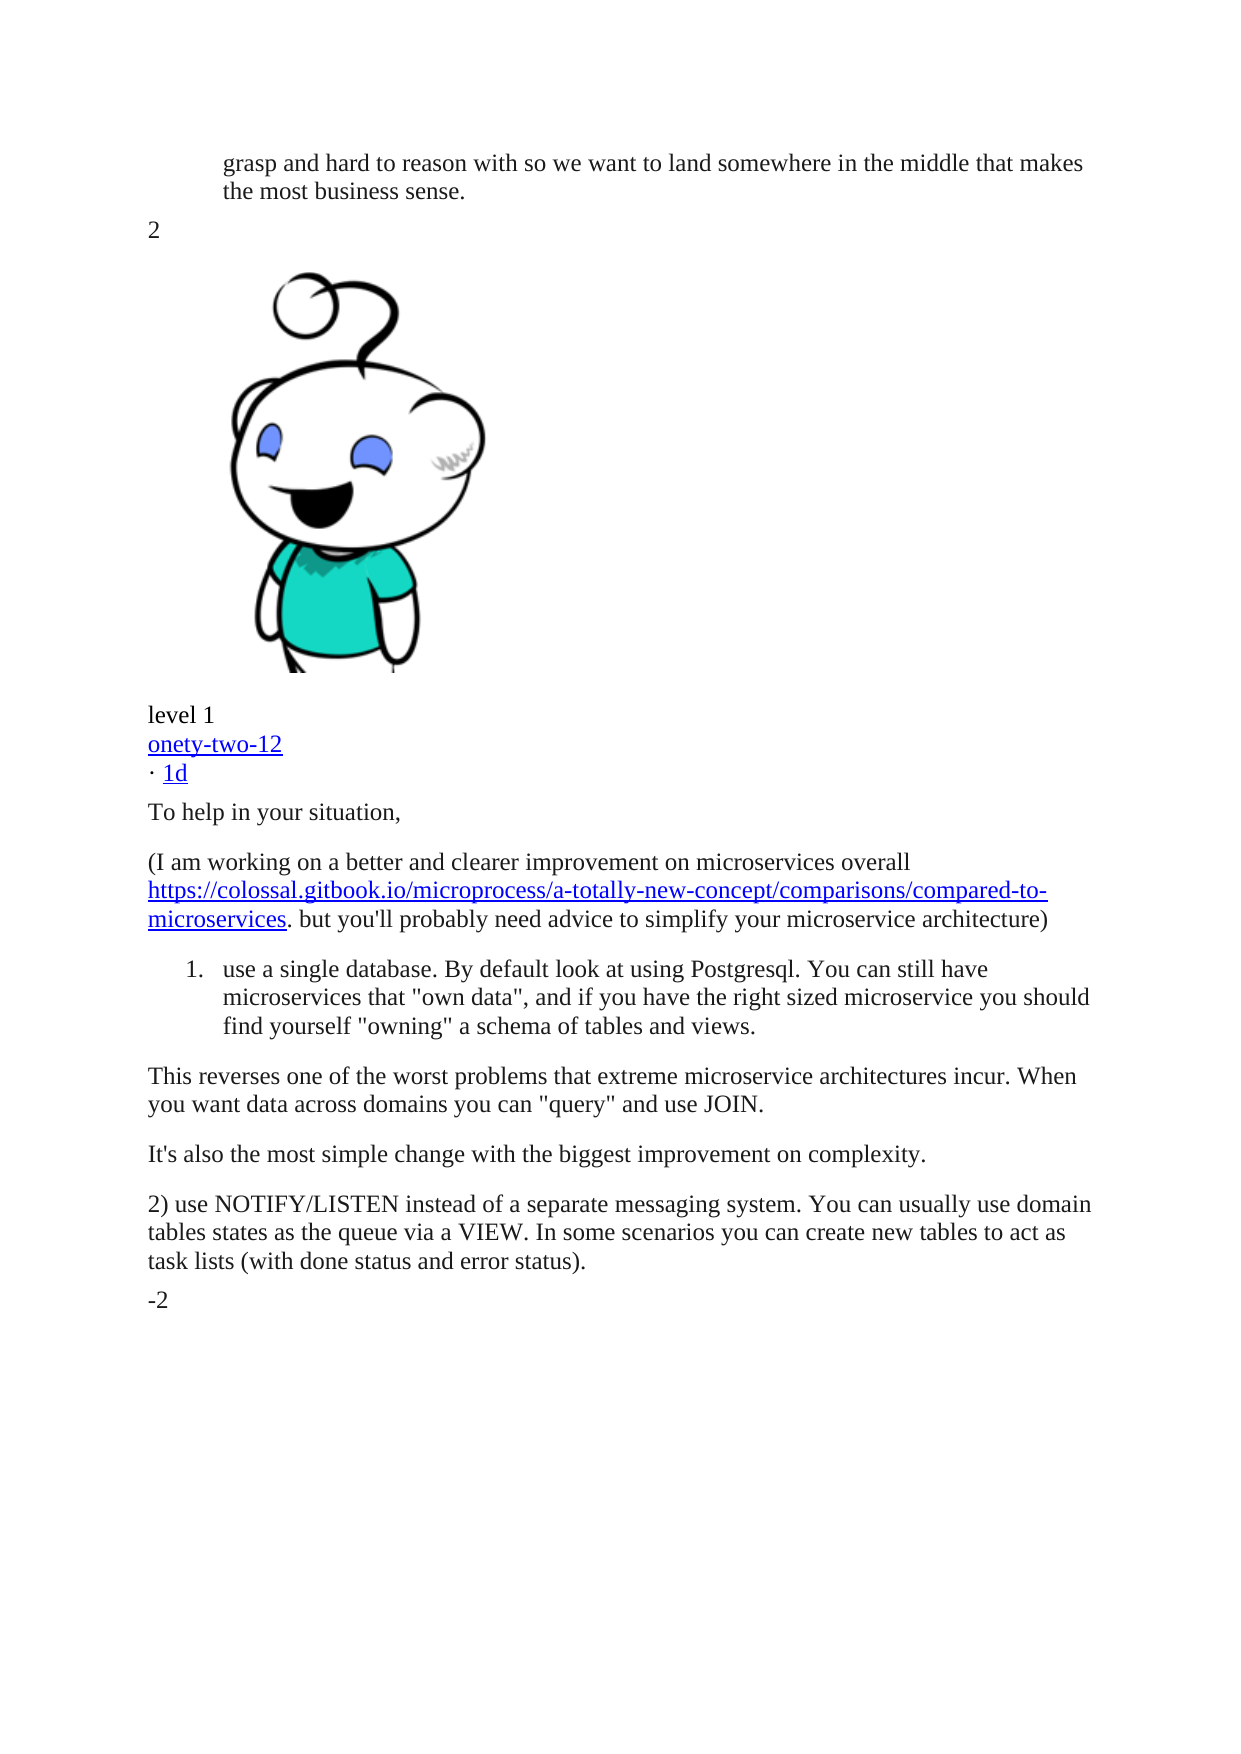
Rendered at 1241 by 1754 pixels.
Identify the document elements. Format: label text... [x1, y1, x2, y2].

list use a single database. By default look at using Postgresql. You can still have microservices that "own data", and if you have the right sized microservice you should find yourself "owning" a schema of tables and views. [185, 954, 1093, 1040]
text level 1 [148, 700, 1093, 729]
text It's also the most simple change with the biggest improvement on complexity. [148, 1139, 1093, 1168]
text This reverses one of the worst problems that extreme microservice architectures incur. When you want data across domains you can "query" and use JOIN. [148, 1061, 1093, 1118]
text -2 [148, 1285, 1093, 1314]
text onety-two-12 [148, 729, 1093, 758]
text · 1d [148, 758, 1093, 787]
text 2) use NOTIFY/LISTEN instead of a separate messaging system. You can usually use domain tables states as the queue via a VIEW. In some scenarios you can create new tables to act as task lists (with done status and error status). [148, 1189, 1093, 1275]
text 2 [148, 216, 1093, 244]
text To help in your situation, [148, 797, 1093, 826]
list grasp and hard to reason with so we want to land somewhere in the middle that makes the most business sense. [185, 148, 1093, 205]
text (I am working on a better and clearer improvement on microservices overall https://colossal.gitbook.io/microprocess/a-totally-new-concept/comparisons/compared-to-microservices. but you'll probably need advice to simplify your microservice architecture) [148, 847, 1093, 933]
